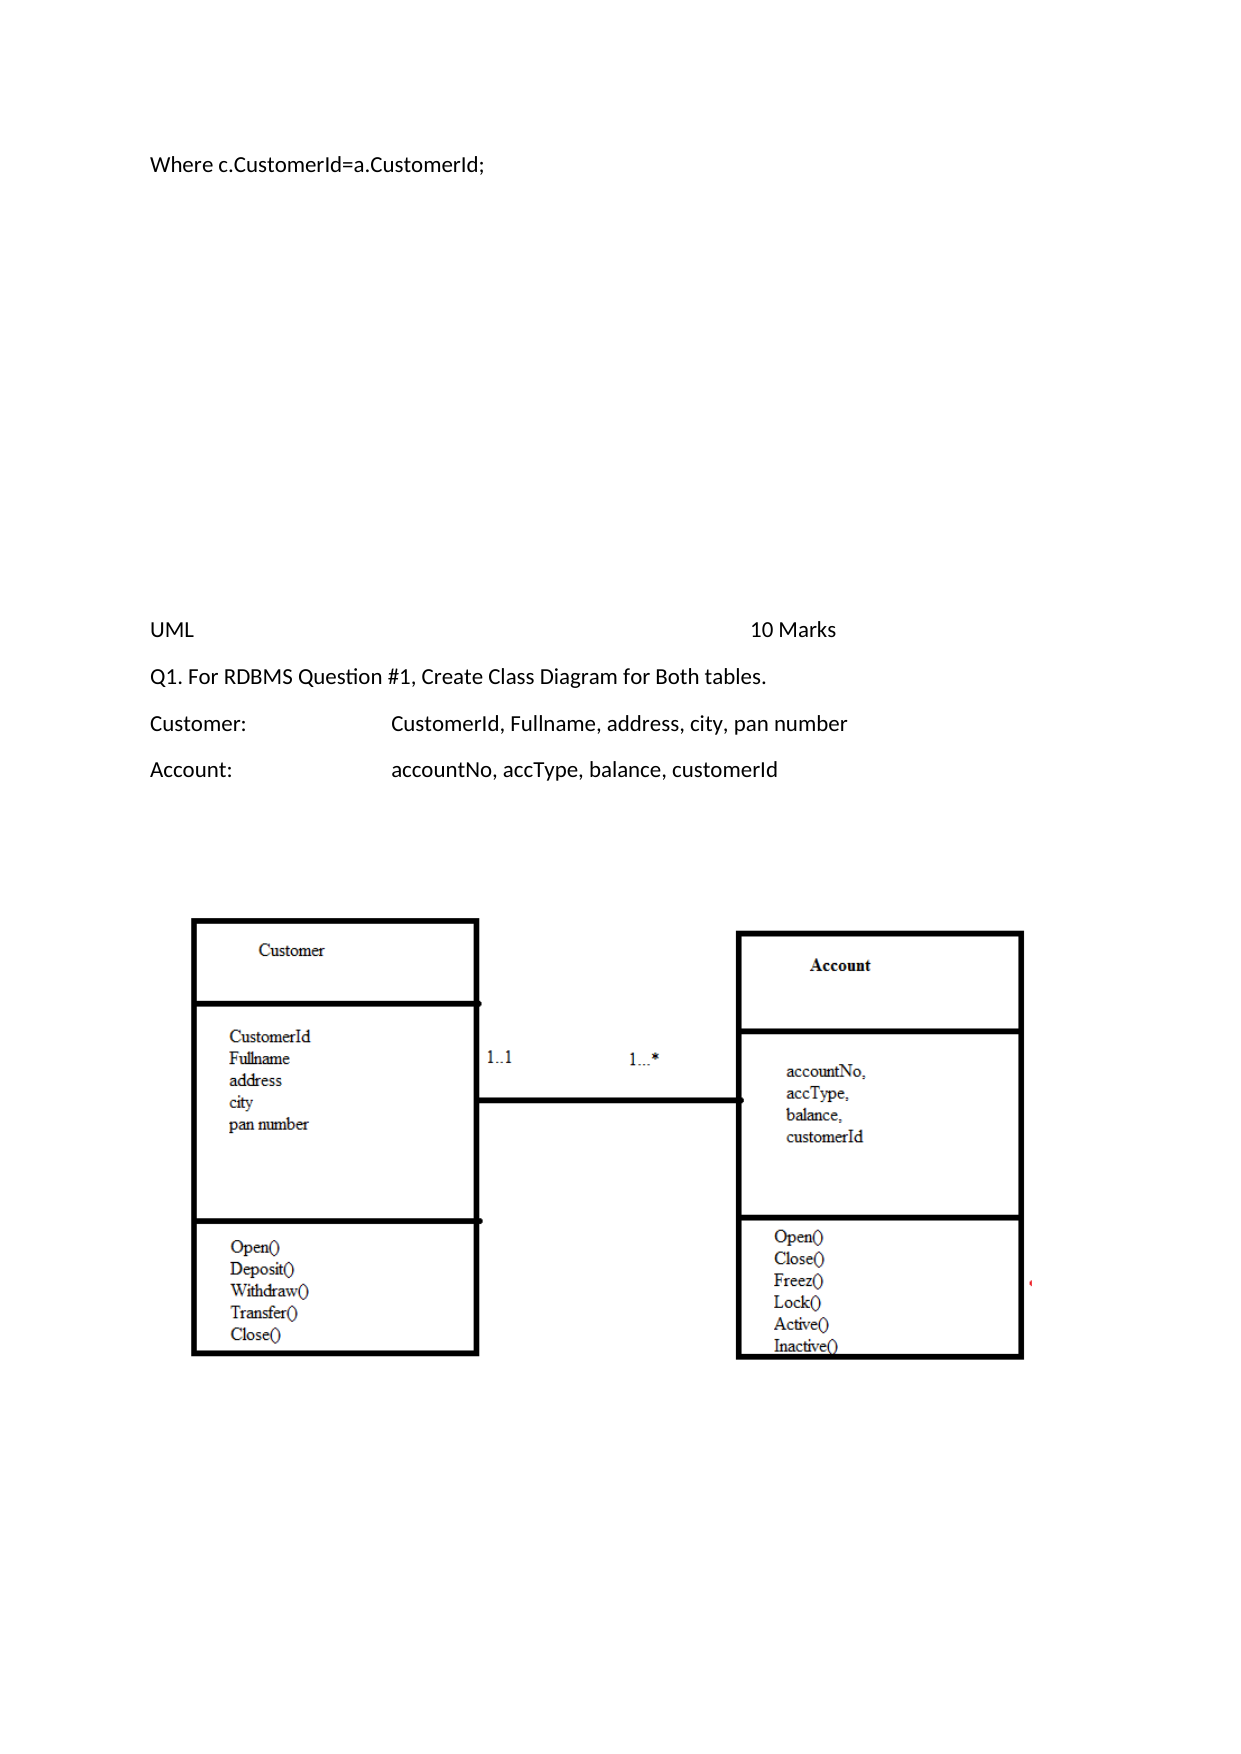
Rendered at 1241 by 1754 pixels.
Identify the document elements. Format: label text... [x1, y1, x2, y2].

picture [161, 895, 1079, 1423]
text Q1. For RDBMS Question #1, Create Class Diagram for Both tables. [150, 662, 1090, 690]
text Customer: CustomerId, Fullname, address, city, pan number [150, 709, 1090, 737]
text Account: accountNo, accType, balance, customerId [150, 755, 1090, 783]
text UML 10 Marks [150, 616, 1090, 644]
text Where c.CustomerId=a.CustomerId; [150, 150, 1090, 178]
